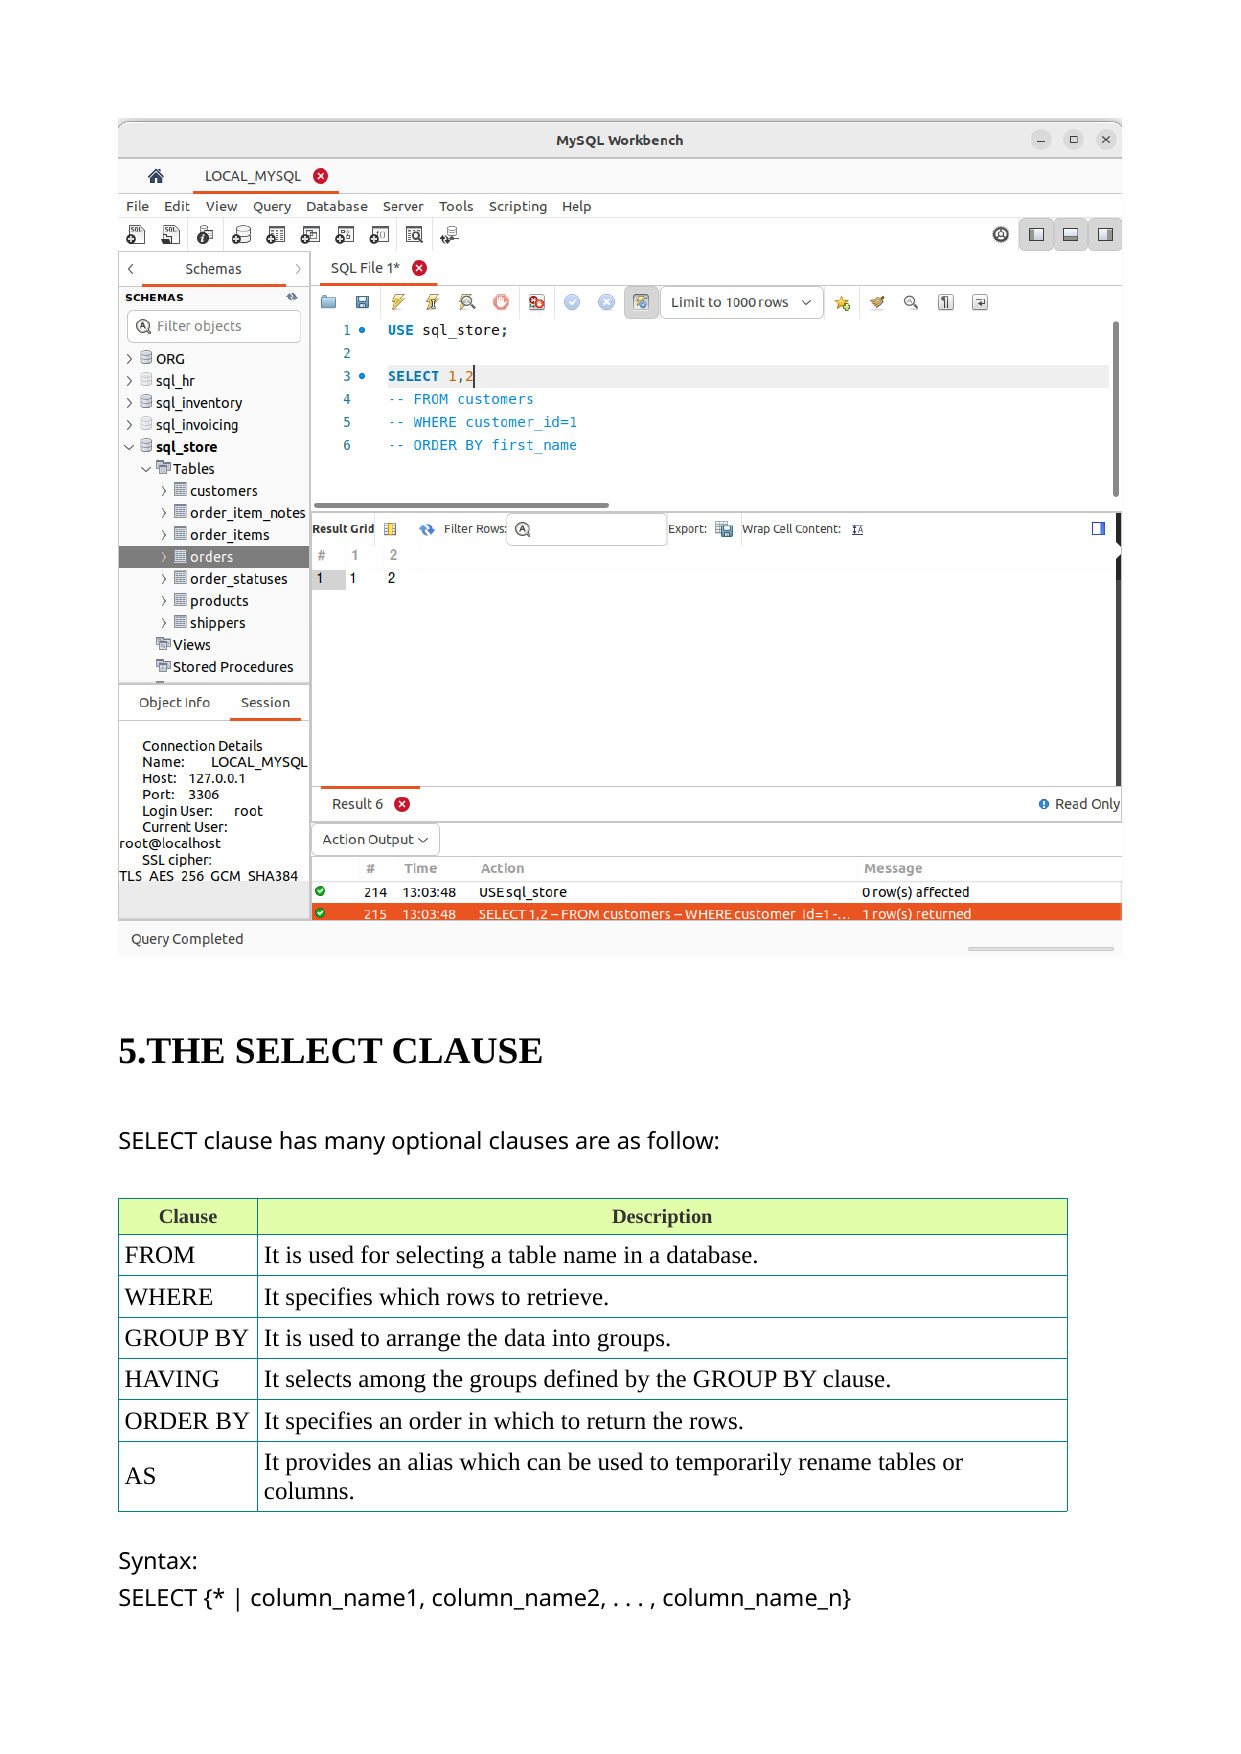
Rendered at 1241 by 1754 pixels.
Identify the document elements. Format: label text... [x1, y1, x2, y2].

table_cell GROUP BY [119, 1318, 257, 1358]
table_cell FROM [119, 1235, 257, 1275]
table_cell It is used for selecting a table name in a database. [258, 1235, 1067, 1275]
table_cell ORDER BY [119, 1400, 257, 1441]
table_header Description [258, 1199, 1067, 1234]
table_header Clause [119, 1199, 257, 1234]
table_cell It provides an alias which can be used to temporarily rename tables or columns. [258, 1442, 1067, 1511]
subtitle 5.THE SELECT CLAUSE [118, 1028, 1122, 1071]
table_cell It selects among the groups defined by the GROUP BY clause. [258, 1359, 1067, 1399]
table_cell WHERE [119, 1276, 257, 1317]
picture [118, 118, 1123, 956]
table_cell AS [119, 1442, 257, 1511]
table_cell HAVING [119, 1359, 257, 1399]
table_cell It specifies an order in which to return the rows. [258, 1400, 1067, 1441]
table_cell It is used to arrange the data into groups. [258, 1318, 1067, 1358]
text Syntax: SELECT {* | column_name1, column_name2, . . . , column_name_n} [118, 1511, 1122, 1613]
text SELECT clause has many optional clauses are as follow: [118, 1124, 1122, 1156]
table_cell It specifies which rows to retrieve. [258, 1276, 1067, 1317]
